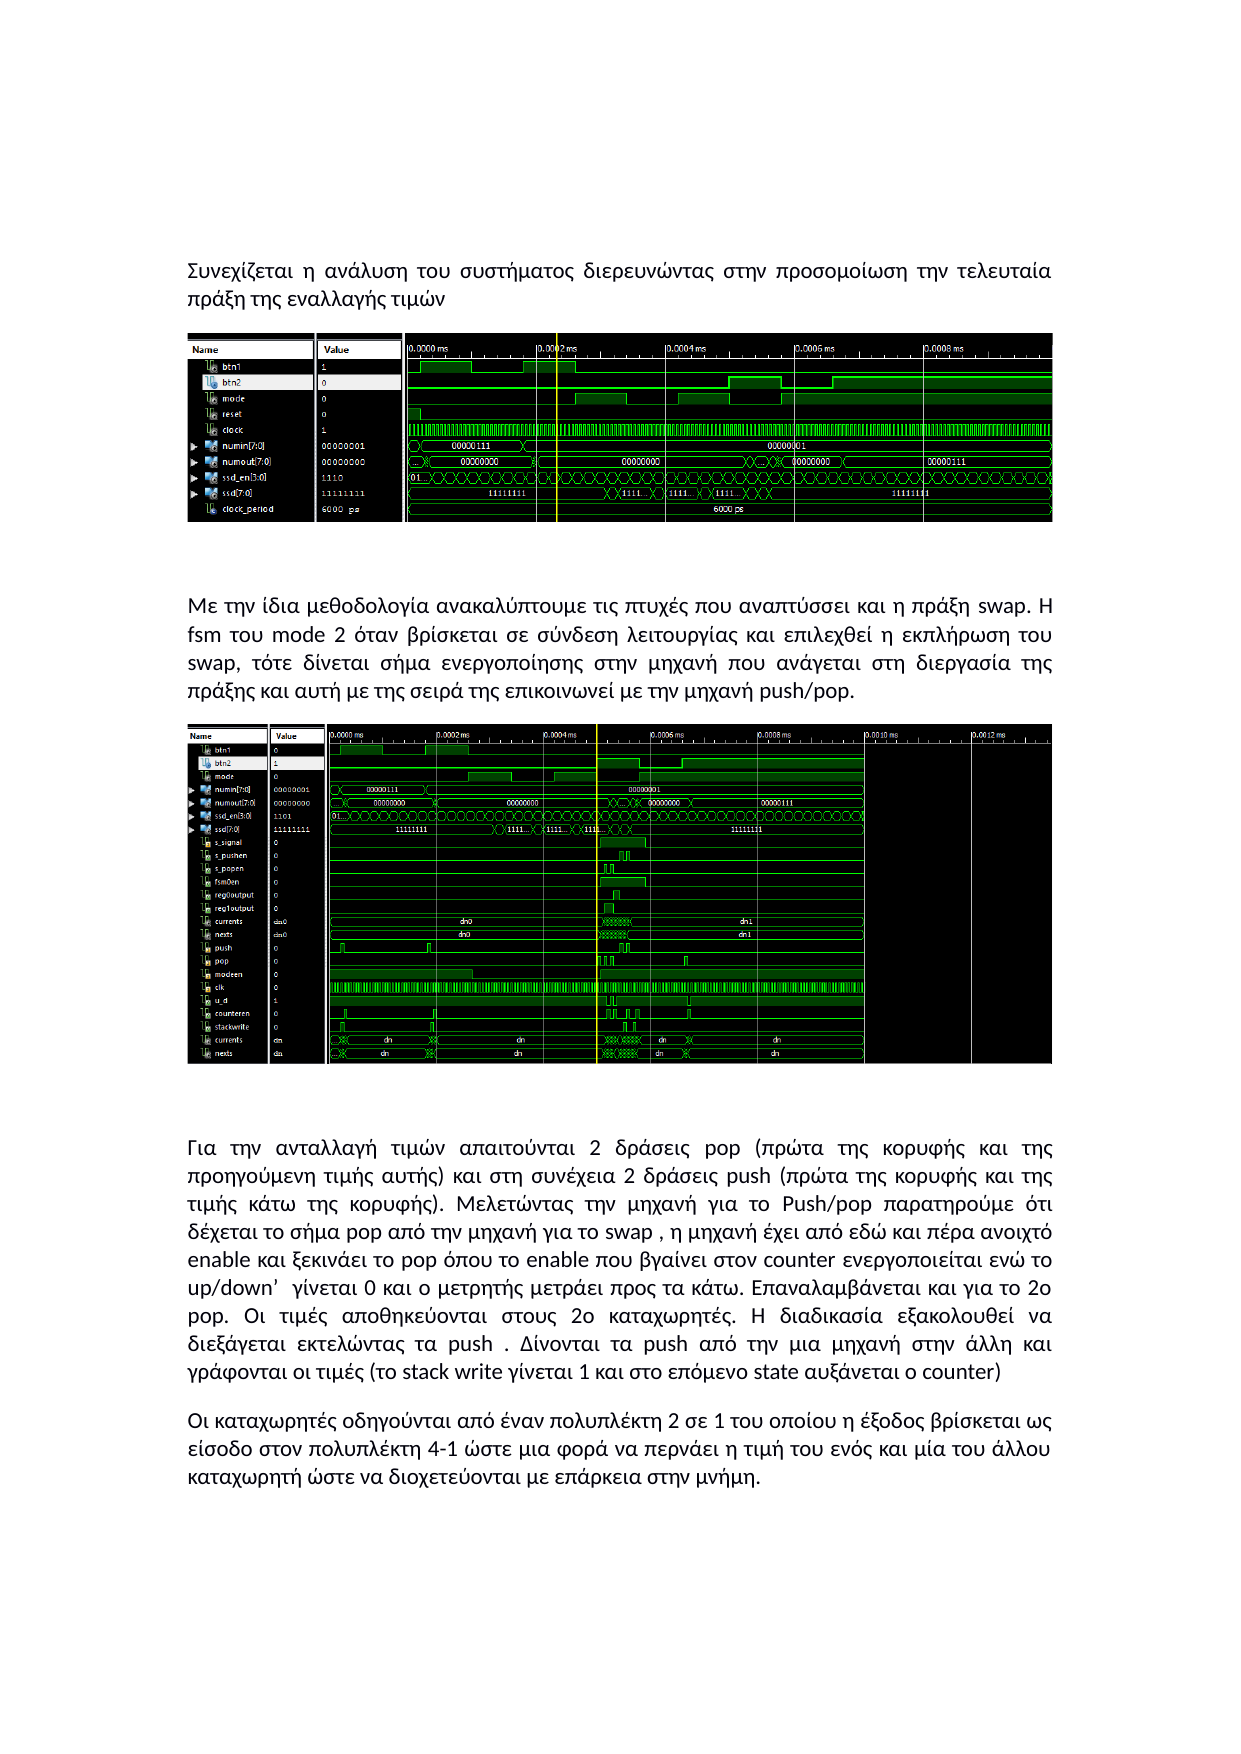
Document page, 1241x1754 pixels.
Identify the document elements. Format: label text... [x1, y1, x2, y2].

picture [187, 333, 1053, 522]
text Συνεχίζεται η ανάλυση του συστήματος διερευνώντας στην προσομοίωση την τελευταία πράξη της εναλλαγής τιμών [187, 256, 1053, 312]
text Με την ίδια μεθοδολογία ανακαλύπτουμε τις πτυχές που αναπτύσσει και η πράξη swap. Η fsm του mode 2 όταν βρίσκεται σε σύνδεση λειτουργίας και επιλεχθεί η εκπλήρωση του swap, τότε δίνεται σήμα ενεργοποίησης στην μηχανή που ανάγεται στη διεργασία της πράξης και αυτή με της σειρά της επικοινωνεί με την μηχανή push/pop. [187, 592, 1053, 704]
text Για την ανταλλαγή τιμών απαιτούνται 2 δράσεις pop (πρώτα της κορυφής και της προηγούμενη τιμής αυτής) και στη συνέχεια 2 δράσεις push (πρώτα της κορυφής και της τιμής κάτω της κορυφής). Μελετώντας την μηχανή για το Push/pop παρατηρούμε ότι δέχεται το σήμα pop από την μηχανή για το swap , η μηχανή έχει από εδώ και πέρα ανοιχτό enable και ξεκινάει το pop όπου το enable που βγαίνει στον counter ενεργοποιείται ενώ το up/down’ γίνεται 0 και ο μετρητής μετράει προς τα κάτω. Επαναλαμβάνεται και για το 2ο pop. Οι τιμές αποθηκεύονται στους 2ο καταχωρητές. Η διαδικασία εξακολουθεί να διεξάγεται εκτελώντας τα push . Δίνονται τα push από την μια μηχανή στην άλλη και γράφονται οι τιμές (το stack write γίνεται 1 και στο επόμενο state αυξάνεται ο counter) [187, 1133, 1053, 1385]
text Οι καταχωρητές οδηγούνται από έναν πολυπλέκτη 2 σε 1 του οποίου η έξοδος βρίσκεται ως είσοδο στον πολυπλέκτη 4-1 ώστε μια φορά να περνάει η τιμή του ενός και μία του άλλου καταχωρητή ώστε να διοχετεύονται με επάρκεια στην μνήμη. [187, 1406, 1053, 1490]
picture [187, 724, 1053, 1064]
